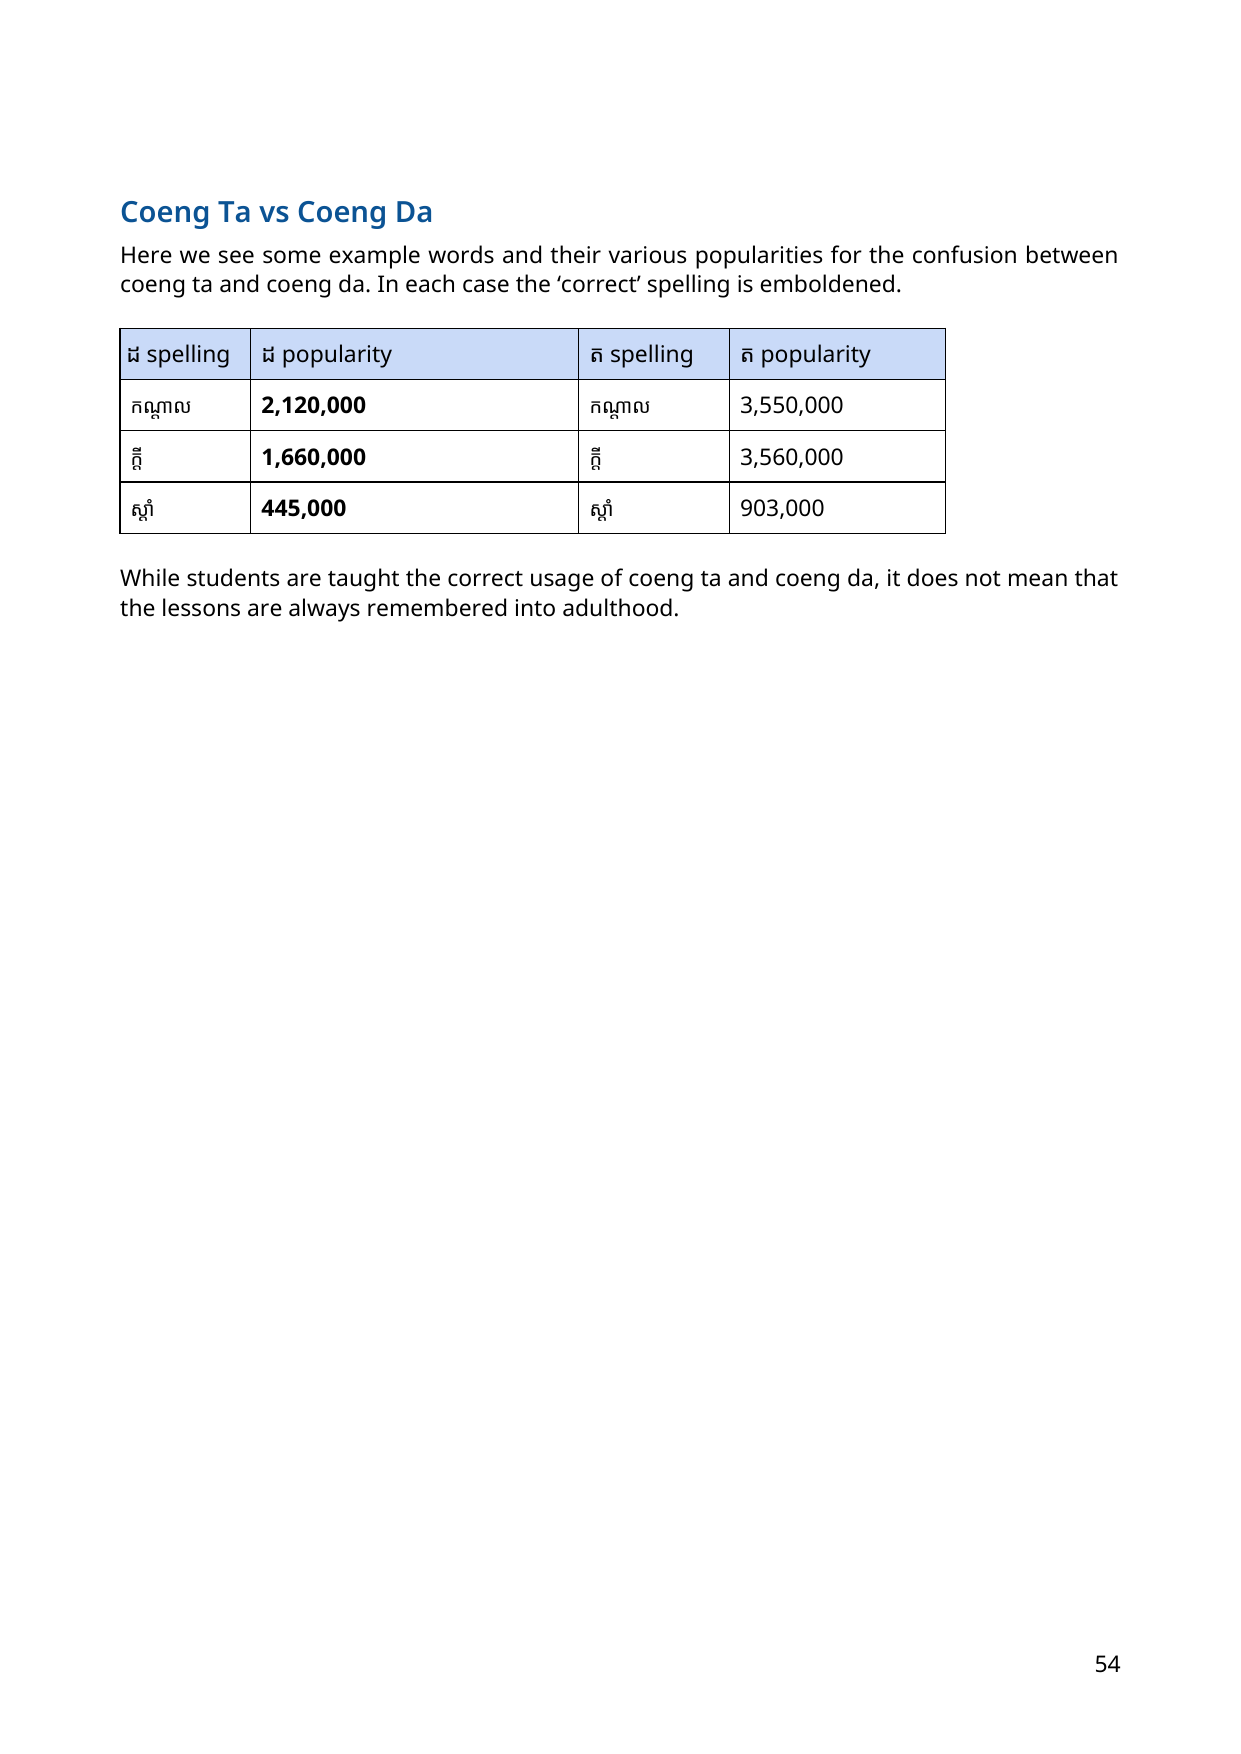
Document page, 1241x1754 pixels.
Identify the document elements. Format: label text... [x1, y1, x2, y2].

subtitle Coeng Ta vs Coeng Da [120, 192, 1121, 231]
table_cell កណ្ដាល [121, 380, 250, 430]
table_cell ស្ដាំ [121, 483, 250, 533]
table_cell 3,560,000 [730, 431, 945, 481]
table_cell ក្ដី [121, 431, 250, 481]
table_cell កណ្តាល [579, 380, 729, 430]
table_cell 445,000 [251, 483, 578, 533]
table_header ដ spelling [121, 329, 250, 379]
table_header ត popularity [730, 329, 945, 379]
table_cell ស្តាំ [579, 483, 729, 533]
table_cell 2,120,000 [251, 380, 578, 430]
text While students are taught the correct usage of coeng ta and coeng da, it does not mean that the lessons are always remembered into adulthood. [120, 563, 1121, 622]
table_cell ក្តី [579, 431, 729, 481]
table_header ដ popularity [251, 329, 578, 379]
table_cell 903,000 [730, 483, 945, 533]
table_cell 3,550,000 [730, 380, 945, 430]
table_cell 1,660,000 [251, 431, 578, 481]
text Here we see some example words and their various popularities for the confusion between coeng ta and coeng da. In each case the ‘correct’ spelling is emboldened. [120, 239, 1121, 298]
table_header ត spelling [579, 329, 729, 379]
